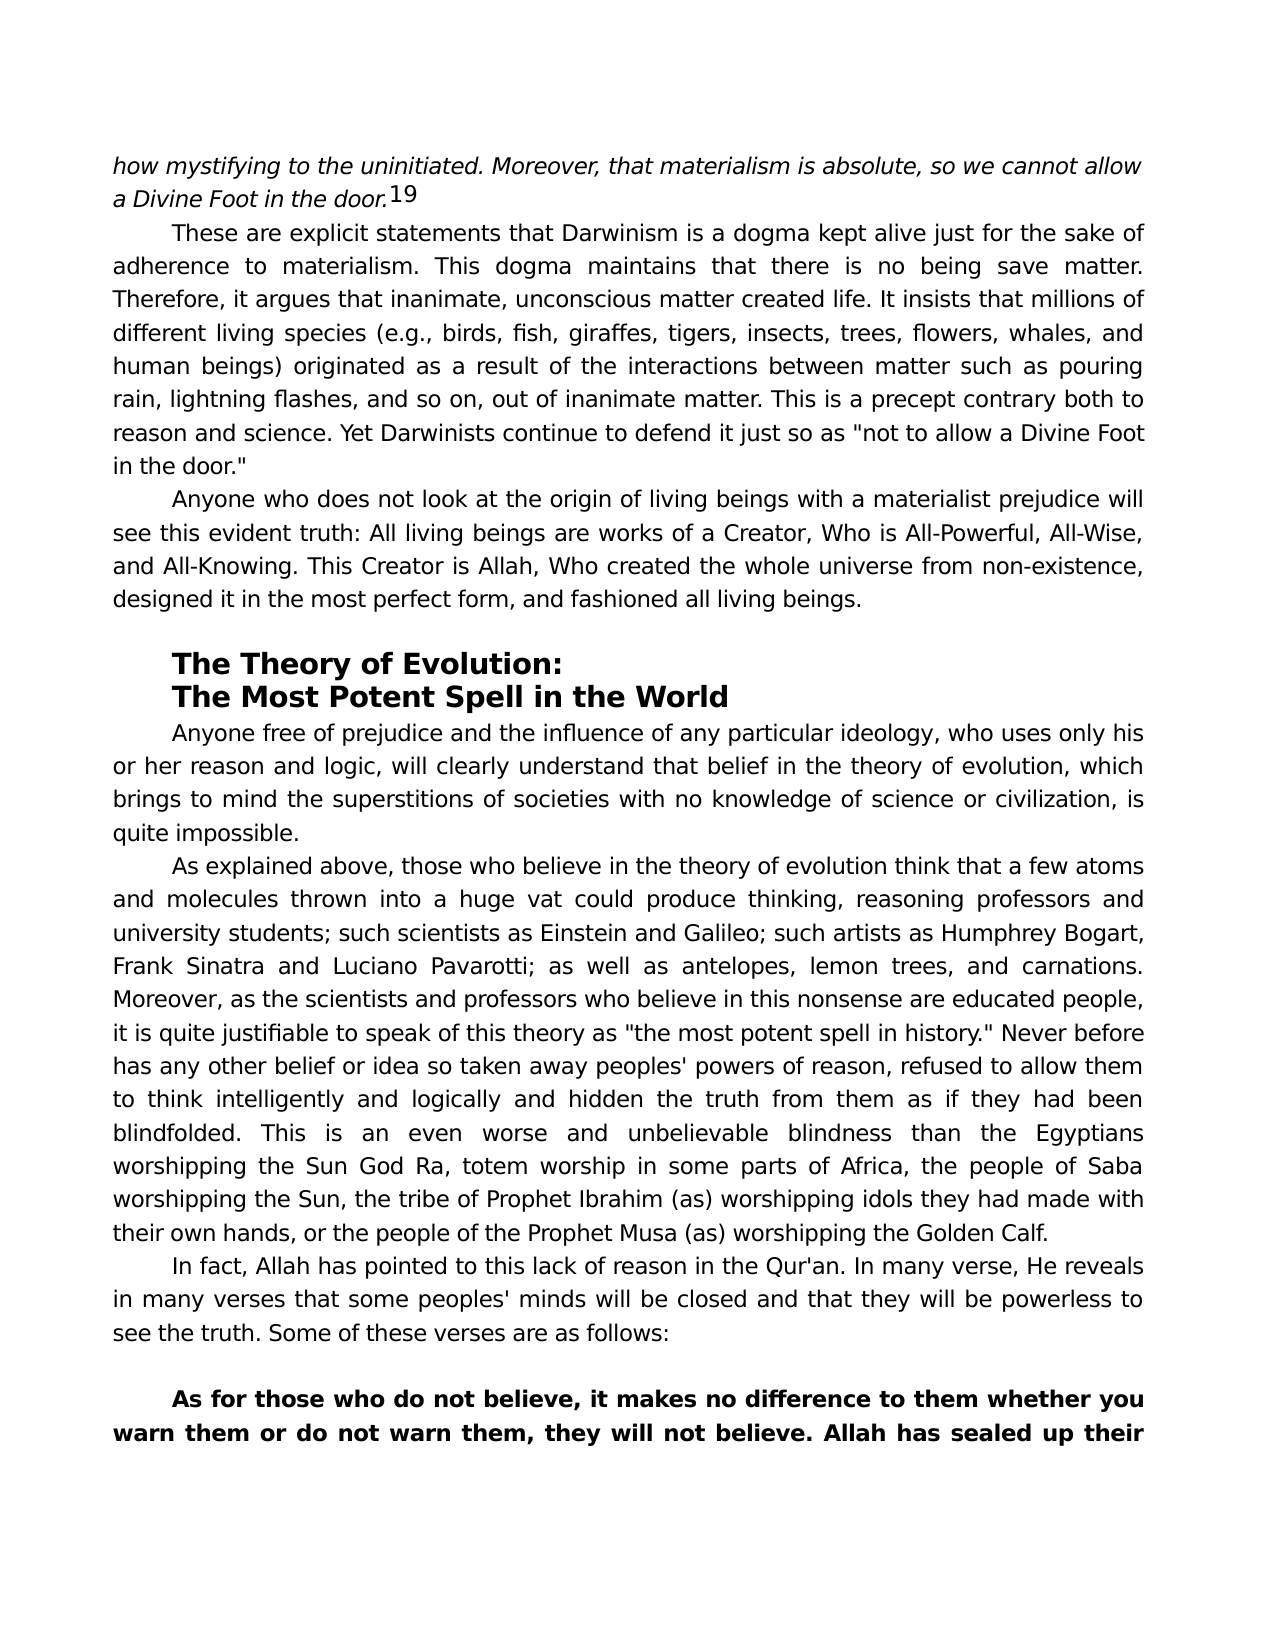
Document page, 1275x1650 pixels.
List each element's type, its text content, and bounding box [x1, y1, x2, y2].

text The Most Potent Spell in the World [112, 681, 1145, 714]
text Anyone free of prejudice and the influence of any particular ideology, who uses only his or her reason and logic, will clearly understand that belief in the theory of evolution, which brings to mind the superstitions of societies with no knowledge of science or civilization, is quite impossible. [112, 714, 1145, 848]
text Anyone who does not look at the origin of living beings with a materialist prejudice will see this evident truth: All living beings are works of a Creator, Who is All-Powerful, All-Wise, and All-Knowing. This Creator is Allah, Who created the whole universe from non-existence, designed it in the most perfect form, and fashioned all living beings. [112, 481, 1145, 614]
text As for those who do not believe, it makes no difference to them whether you warn them or do not warn them, they will not believe. Allah has sealed up their [112, 1381, 1145, 1448]
text These are explicit statements that Darwinism is a dogma kept alive just for the sake of adherence to materialism. This dogma maintains that there is no being save matter. Therefore, it argues that inanimate, unconscious matter created life. It insists that millions of different living species (e.g., birds, fish, giraffes, tigers, insects, trees, flowers, whales, and human beings) originated as a result of the interactions between matter such as pouring rain, lightning flashes, and so on, out of inanimate matter. This is a precept contrary both to reason and science. Yet Darwinists continue to defend it just so as "not to allow a Divine Foot in the door." [112, 214, 1145, 481]
text how mystifying to the uninitiated. Moreover, that materialism is absolute, so we cannot allow a Divine Foot in the door.19 [112, 148, 1145, 214]
text In fact, Allah has pointed to this lack of reason in the Qur'an. In many verse, He reveals in many verses that some peoples' minds will be closed and that they will be powerless to see the truth. Some of these verses are as follows: [112, 1248, 1145, 1348]
text The Theory of Evolution: [112, 648, 1145, 681]
text As explained above, those who believe in the theory of evolution think that a few atoms and molecules thrown into a huge vat could produce thinking, reasoning professors and university students; such scientists as Einstein and Galileo; such artists as Humphrey Bogart, Frank Sinatra and Luciano Pavarotti; as well as antelopes, lemon trees, and carnations. Moreover, as the scientists and professors who believe in this nonsense are educated people, it is quite justifiable to speak of this theory as "the most potent spell in history." Never before has any other belief or idea so taken away peoples' powers of reason, refused to allow them to think intelligently and logically and hidden the truth from them as if they had been blindfolded. This is an even worse and unbelievable blindness than the Egyptians worshipping the Sun God Ra, totem worship in some parts of Africa, the people of Saba worshipping the Sun, the tribe of Prophet Ibrahim (as) worshipping idols they had made with their own hands, or the people of the Prophet Musa (as) worshipping the Golden Calf. [112, 848, 1145, 1248]
